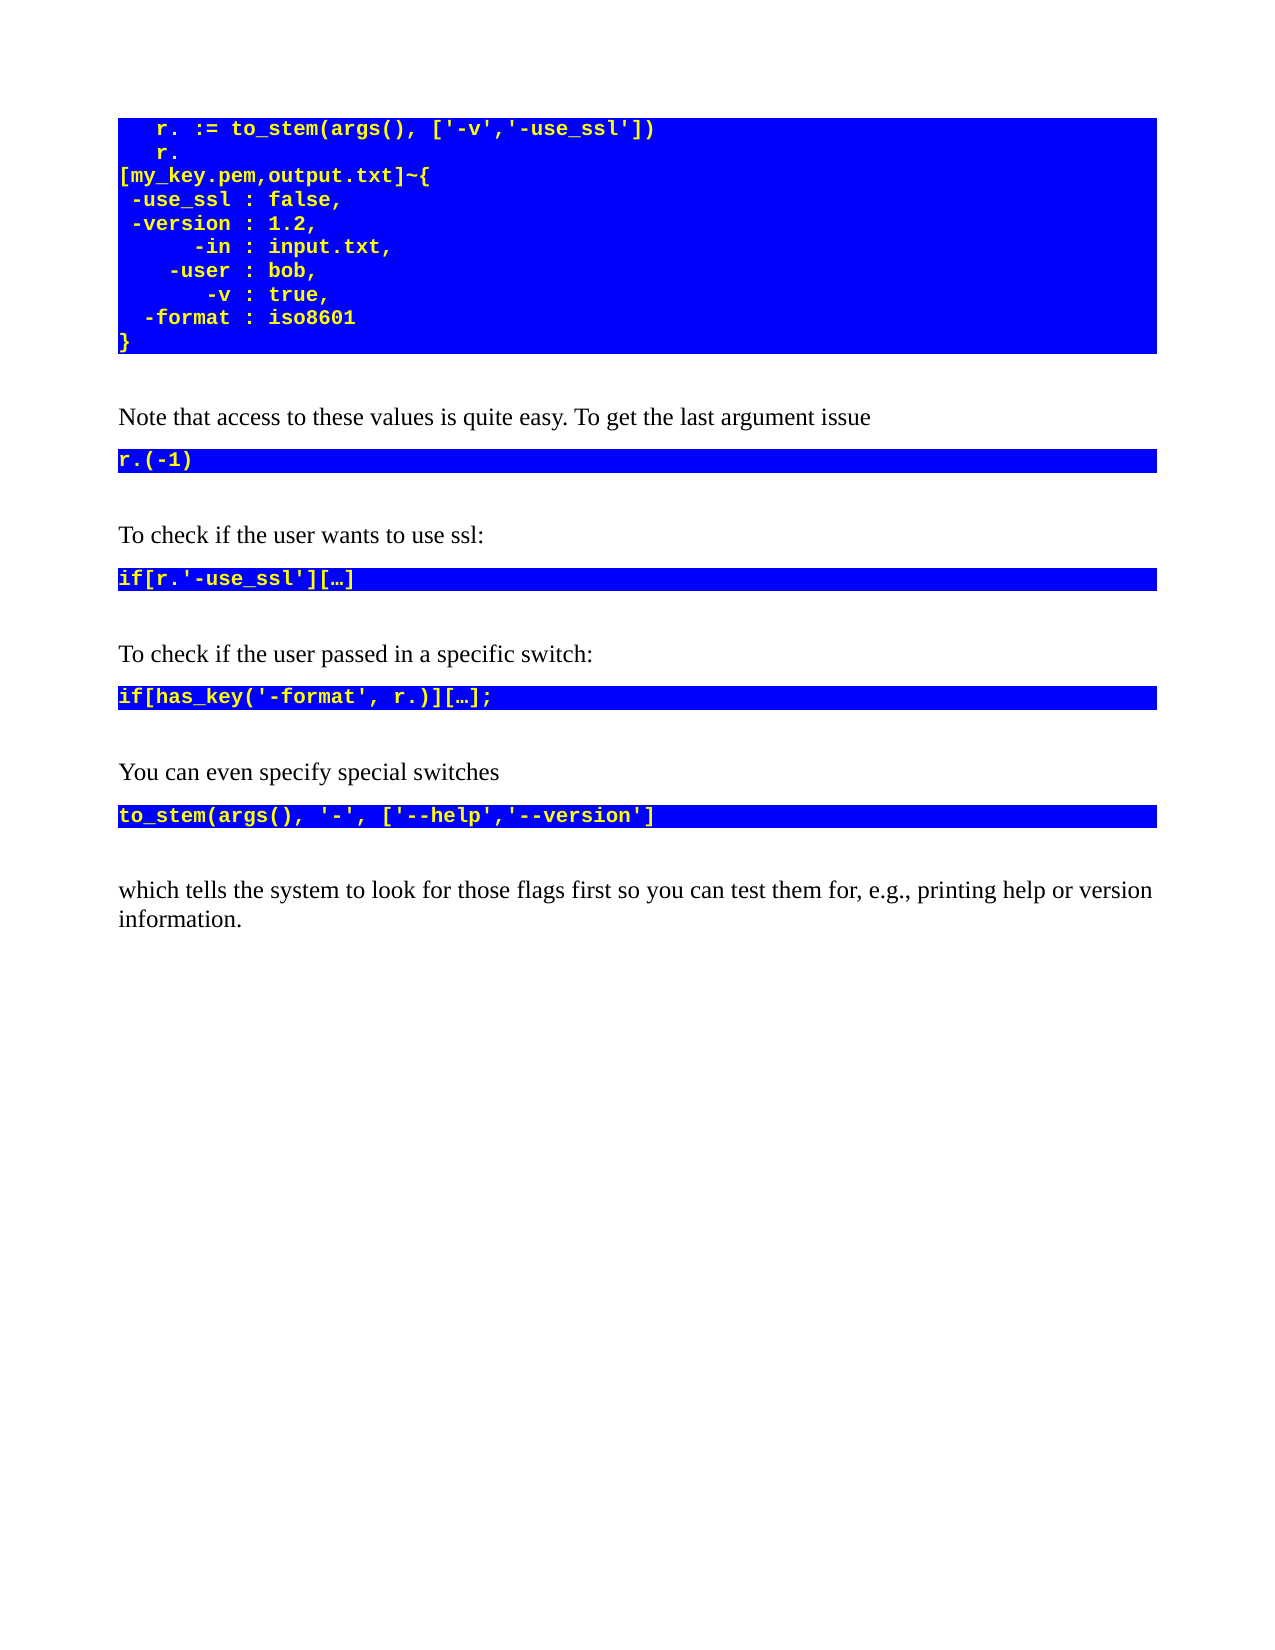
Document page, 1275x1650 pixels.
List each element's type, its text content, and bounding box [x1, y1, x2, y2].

text which tells the system to look for those flags first so you can test them for, e.g., printing help or version information. [118, 876, 1157, 933]
text -v : true, [118, 284, 1157, 307]
text } [118, 331, 1157, 354]
text if[has_key('-format', r.)][…]; [118, 686, 1157, 710]
text to_stem(args(), '-', ['--help','--version'] [118, 805, 1157, 828]
text -format : iso8601 [118, 307, 1157, 331]
text -user : bob, [118, 260, 1157, 284]
text [my_key.pem,output.txt]~{ [118, 165, 1157, 189]
text -in : input.txt, [118, 236, 1157, 260]
text if[r.'-use_ssl'][…] [118, 568, 1157, 591]
text -version : 1.2, [118, 213, 1157, 236]
text To check if the user wants to use ssl: [118, 520, 1157, 549]
text To check if the user passed in a specific switch: [118, 639, 1157, 667]
text r. [118, 142, 1157, 165]
text r.(-1) [118, 449, 1157, 473]
text r. := to_stem(args(), ['-v','-use_ssl']) [118, 118, 1157, 142]
text -use_ssl : false, [118, 189, 1157, 213]
text You can even specify special switches [118, 757, 1157, 786]
text Note that access to these values is quite easy. To get the last argument issue [118, 402, 1157, 431]
